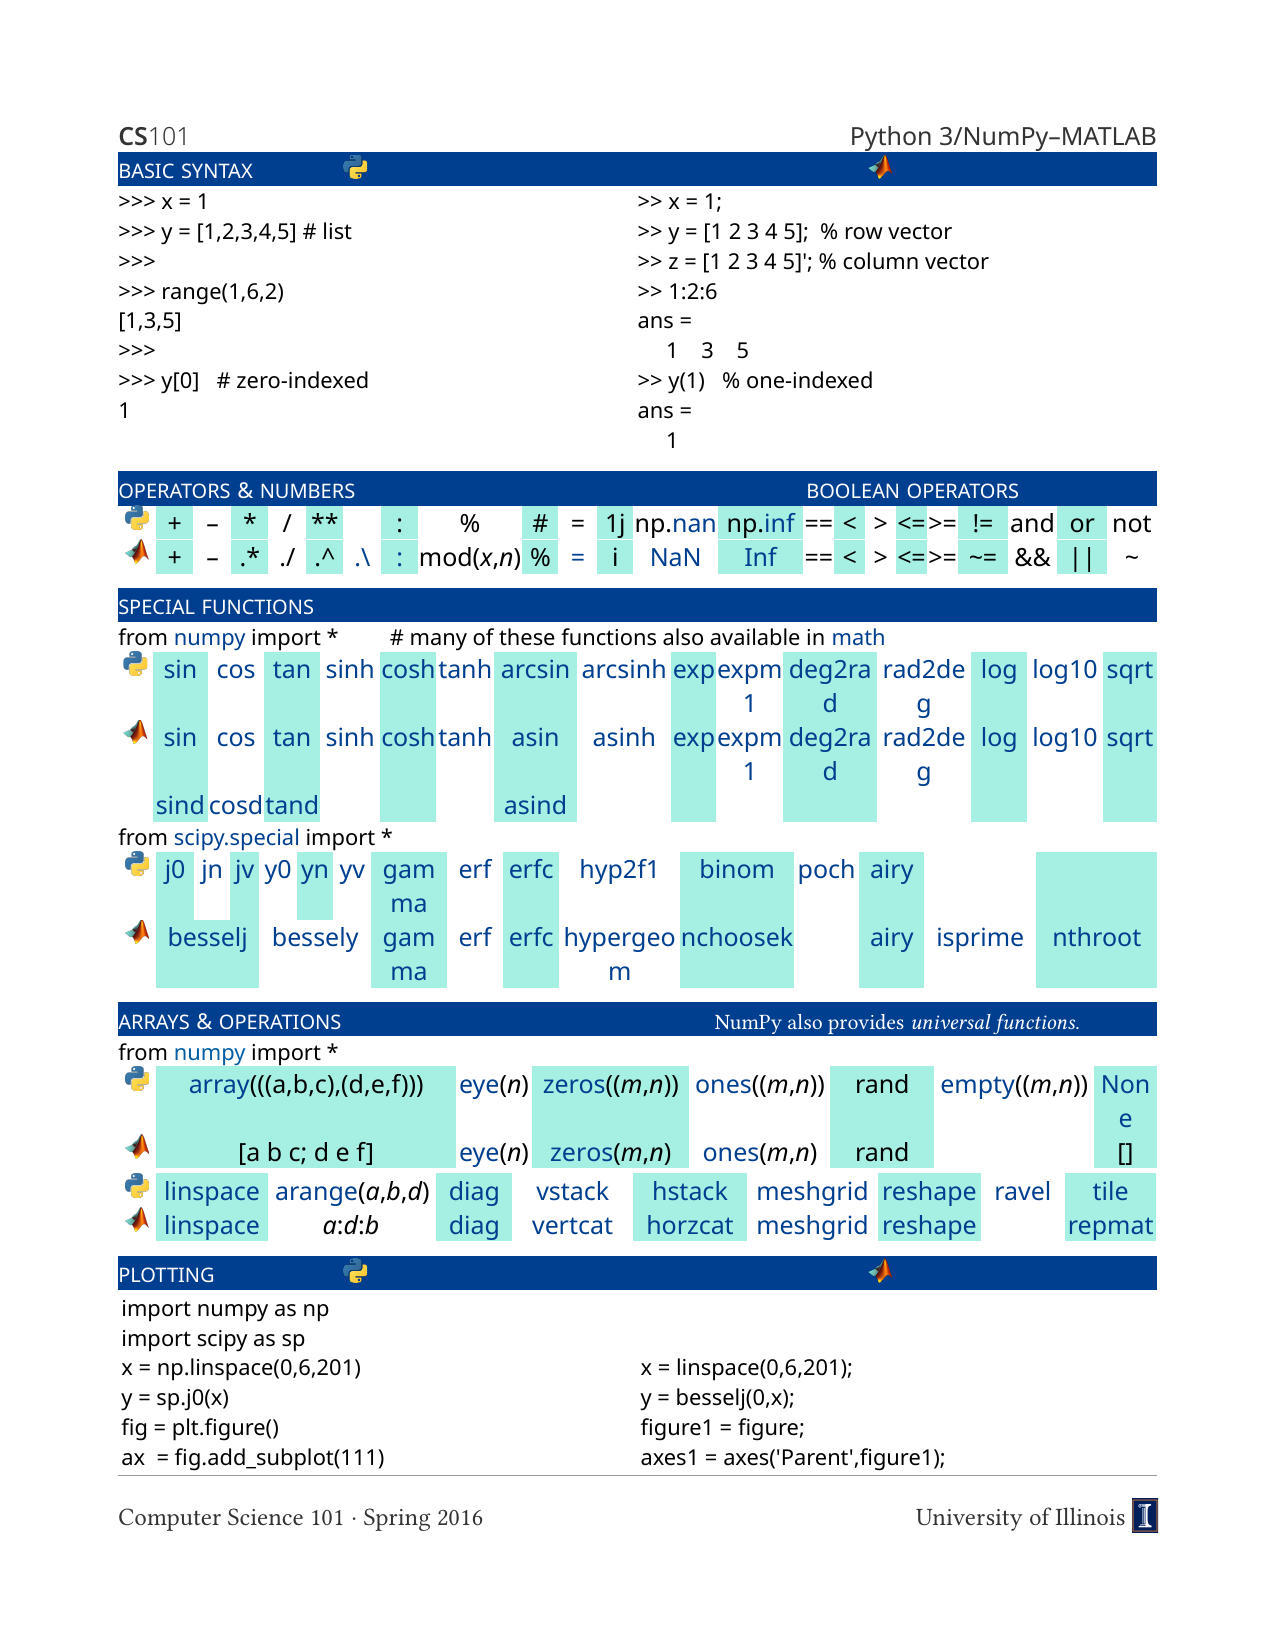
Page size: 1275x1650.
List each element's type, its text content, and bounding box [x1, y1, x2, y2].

table_cell [320, 788, 380, 822]
picture [123, 720, 148, 744]
table_cell >= [927, 540, 958, 574]
table_header + [156, 506, 193, 539]
text basic syntax [118, 152, 1157, 186]
table_header eye(n) [456, 1066, 532, 1134]
table_header and [1008, 506, 1057, 539]
table_header : [381, 506, 418, 539]
table_header binom [680, 852, 794, 920]
table_header tile [1065, 1173, 1156, 1207]
table_cell [981, 1207, 1064, 1241]
table_header arcsinh [577, 652, 671, 720]
picture [125, 1066, 149, 1091]
table_cell nchoosek [680, 920, 794, 988]
table_cell nthroot [1036, 920, 1157, 988]
table_header >>> x = 1 >>> y = [1,2,3,4,5] # list >>> >>> range(1,6,2) [1,3,5] >>> >>> y[0] # zero-indexed 1 [118, 186, 637, 454]
table_cell [436, 788, 494, 822]
table_header # [522, 506, 558, 539]
table_cell [a b c; d e f] [156, 1134, 456, 1168]
table_header >> x = 1; >> y = [1 2 3 4 5]; % row vector >> z = [1 2 3 4 5]'; % column vector >> 1:2:6 ans = 1 3 5 >> y(1) % one-indexed ans = 1 [638, 186, 1157, 454]
table_header >= [927, 506, 958, 539]
table_cell airy [859, 920, 924, 988]
table_cell tanh [436, 720, 494, 788]
table_cell a:d:b [268, 1207, 436, 1241]
table_header meshgrid [747, 1173, 878, 1207]
table_header <= [896, 506, 927, 539]
table_cell gamma [371, 920, 447, 988]
text plotting [118, 1256, 1157, 1290]
table_cell [971, 788, 1027, 822]
table_header [343, 506, 381, 539]
table_header j0 [156, 852, 194, 920]
table_cell asinh [577, 720, 671, 788]
table_cell [783, 788, 877, 822]
table_cell reshape [878, 1207, 981, 1241]
table_header airy [859, 852, 924, 920]
text arrays & operations NumPy also provides universal functions. [118, 1002, 1157, 1036]
table_header hyp2f1 [559, 852, 680, 920]
table_cell sin [153, 720, 208, 788]
table_header cos [208, 652, 264, 720]
table_cell [118, 788, 152, 822]
table_header / [268, 506, 306, 539]
table_cell repmat [1065, 1207, 1156, 1241]
picture [868, 1258, 893, 1283]
table_cell mod(x,n) [418, 540, 522, 574]
table_header yv [333, 852, 371, 920]
table_cell tand [264, 788, 320, 822]
table_header arange(a,b,d) [268, 1173, 436, 1207]
table_cell [118, 920, 156, 988]
text operators & numbers boolean operators [118, 471, 1157, 506]
table_cell = [559, 540, 597, 574]
table_header erf [447, 852, 503, 920]
table_cell [577, 788, 671, 822]
table_cell erf [447, 920, 503, 988]
table_cell bessely [259, 920, 371, 988]
table_cell [] [1094, 1134, 1157, 1168]
table_cell [877, 788, 971, 822]
table_cell .* [231, 540, 268, 574]
table_cell zeros(m,n) [532, 1134, 689, 1168]
picture [125, 851, 149, 876]
table_cell rand [830, 1134, 934, 1168]
table_cell [1027, 788, 1103, 822]
table_cell [716, 788, 783, 822]
table_header empty((m,n)) [934, 1066, 1094, 1134]
picture [125, 539, 149, 564]
table_cell vertcat [512, 1207, 633, 1241]
table_cell < [834, 540, 865, 574]
table_header rad2deg [877, 652, 971, 720]
table_header [1036, 852, 1157, 920]
table_cell sqrt [1103, 720, 1157, 788]
table_cell <= [896, 540, 927, 574]
table_header deg2rad [783, 652, 877, 720]
table_header > [865, 506, 896, 539]
table_cell [380, 788, 436, 822]
table_cell > [865, 540, 896, 574]
table_cell rad2deg [877, 720, 971, 788]
table_cell ./ [268, 540, 306, 574]
table_header yn [297, 852, 333, 920]
table_header [118, 1173, 156, 1207]
table_header expm1 [716, 652, 783, 720]
table_header arcsin [494, 652, 577, 720]
table_cell deg2rad [783, 720, 877, 788]
table_header – [193, 506, 231, 539]
table_cell – [193, 540, 231, 574]
table_cell .\ [343, 540, 381, 574]
picture [125, 505, 149, 530]
table_header [924, 852, 1036, 920]
table_cell isprime [924, 920, 1036, 988]
table_cell ~ [1107, 540, 1156, 574]
table_cell erfc [503, 920, 559, 988]
table_header = [559, 506, 597, 539]
table_header np.inf [718, 506, 803, 539]
table_header ones((m,n)) [689, 1066, 830, 1134]
table_header != [958, 506, 1008, 539]
table_header ravel [981, 1173, 1064, 1207]
table_header gamma [371, 852, 447, 920]
table_cell besselj [156, 920, 259, 988]
table_header reshape [878, 1173, 981, 1207]
table_header jv [230, 852, 259, 920]
picture [868, 155, 893, 179]
picture [123, 651, 148, 676]
table_header 1j [597, 506, 633, 539]
table_header log [971, 652, 1027, 720]
table_cell cosh [380, 720, 436, 788]
table_cell horzcat [633, 1207, 747, 1241]
table_cell [118, 1134, 156, 1168]
table_header tanh [436, 652, 494, 720]
picture [125, 1207, 149, 1232]
table_header == [803, 506, 834, 539]
table_header * [231, 506, 268, 539]
table_cell log10 [1027, 720, 1103, 788]
table_cell sind [153, 788, 208, 822]
table_header sqrt [1103, 652, 1157, 720]
table_cell sinh [320, 720, 380, 788]
table_header erfc [503, 852, 559, 920]
table_header [118, 852, 156, 920]
text from numpy import * # many of these functions also available in math [118, 622, 1157, 652]
picture [125, 920, 149, 944]
table_cell meshgrid [747, 1207, 878, 1241]
table_header linspace [156, 1173, 268, 1207]
table_header % [418, 506, 522, 539]
table_header sin [153, 652, 208, 720]
table_header array(((a,b,c),(d,e,f))) [156, 1066, 456, 1134]
table_cell [671, 788, 716, 822]
table_header hstack [633, 1173, 747, 1207]
table_cell i [597, 540, 633, 574]
table_cell tan [264, 720, 320, 788]
table_cell [934, 1134, 1094, 1168]
table_header np.nan [634, 506, 717, 539]
table_header sinh [320, 652, 380, 720]
table_cell ones(m,n) [689, 1134, 830, 1168]
table_cell exp [671, 720, 716, 788]
picture [343, 155, 368, 179]
table_cell : [381, 540, 418, 574]
table_header y0 [259, 852, 297, 920]
table_header [118, 1066, 156, 1134]
table_cell [794, 920, 859, 988]
table_header < [834, 506, 865, 539]
table_cell [118, 540, 156, 574]
table_cell && [1008, 540, 1057, 574]
table_cell [118, 1207, 156, 1241]
picture [1132, 1498, 1159, 1533]
table_header tan [264, 652, 320, 720]
table_cell expm1 [716, 720, 783, 788]
text special functions [118, 588, 1157, 622]
table_cell [118, 720, 152, 788]
table_cell asind [494, 788, 577, 822]
table_cell [1103, 788, 1157, 822]
table_header or [1057, 506, 1107, 539]
table_header poch [794, 852, 859, 920]
table_cell hypergeom [559, 920, 680, 988]
picture [343, 1258, 368, 1283]
table_header vstack [512, 1173, 633, 1207]
table_cell log [971, 720, 1027, 788]
table_header [118, 506, 156, 539]
table_header exp [671, 652, 716, 720]
table_header rand [830, 1066, 934, 1134]
table_header [118, 652, 152, 720]
table_cell cos [208, 720, 264, 788]
table_cell cosd [208, 788, 264, 822]
table_cell asin [494, 720, 577, 788]
table_header cosh [380, 652, 436, 720]
table_header zeros((m,n)) [532, 1066, 689, 1134]
text from scipy.special import * [118, 822, 1157, 852]
table_cell + [156, 540, 193, 574]
table_cell Inf [718, 540, 803, 574]
text from numpy import * [118, 1036, 1157, 1066]
table_cell NaN [634, 540, 717, 574]
table_header x = linspace(0,6,201); y = besselj(0,x); figure1 = figure; axes1 = axes('Parent',figure1); [638, 1290, 1157, 1474]
table_cell .^ [306, 540, 343, 574]
table_cell % [522, 540, 558, 574]
table_header log10 [1027, 652, 1103, 720]
table_header diag [436, 1173, 512, 1207]
picture [125, 1173, 149, 1198]
table_cell == [803, 540, 834, 574]
table_cell linspace [156, 1207, 268, 1241]
table_cell ~= [958, 540, 1008, 574]
table_header not [1107, 506, 1156, 539]
table_cell diag [436, 1207, 512, 1241]
table_header jn [194, 852, 230, 920]
table_header import numpy as np import scipy as sp x = np.linspace(0,6,201) y = sp.j0(x) fig = plt.figure() ax = fig.add_subplot(111) [118, 1290, 637, 1474]
table_cell eye(n) [456, 1134, 532, 1168]
table_header None [1094, 1066, 1157, 1134]
picture [125, 1134, 149, 1159]
table_header ** [306, 506, 343, 539]
table_cell || [1057, 540, 1107, 574]
